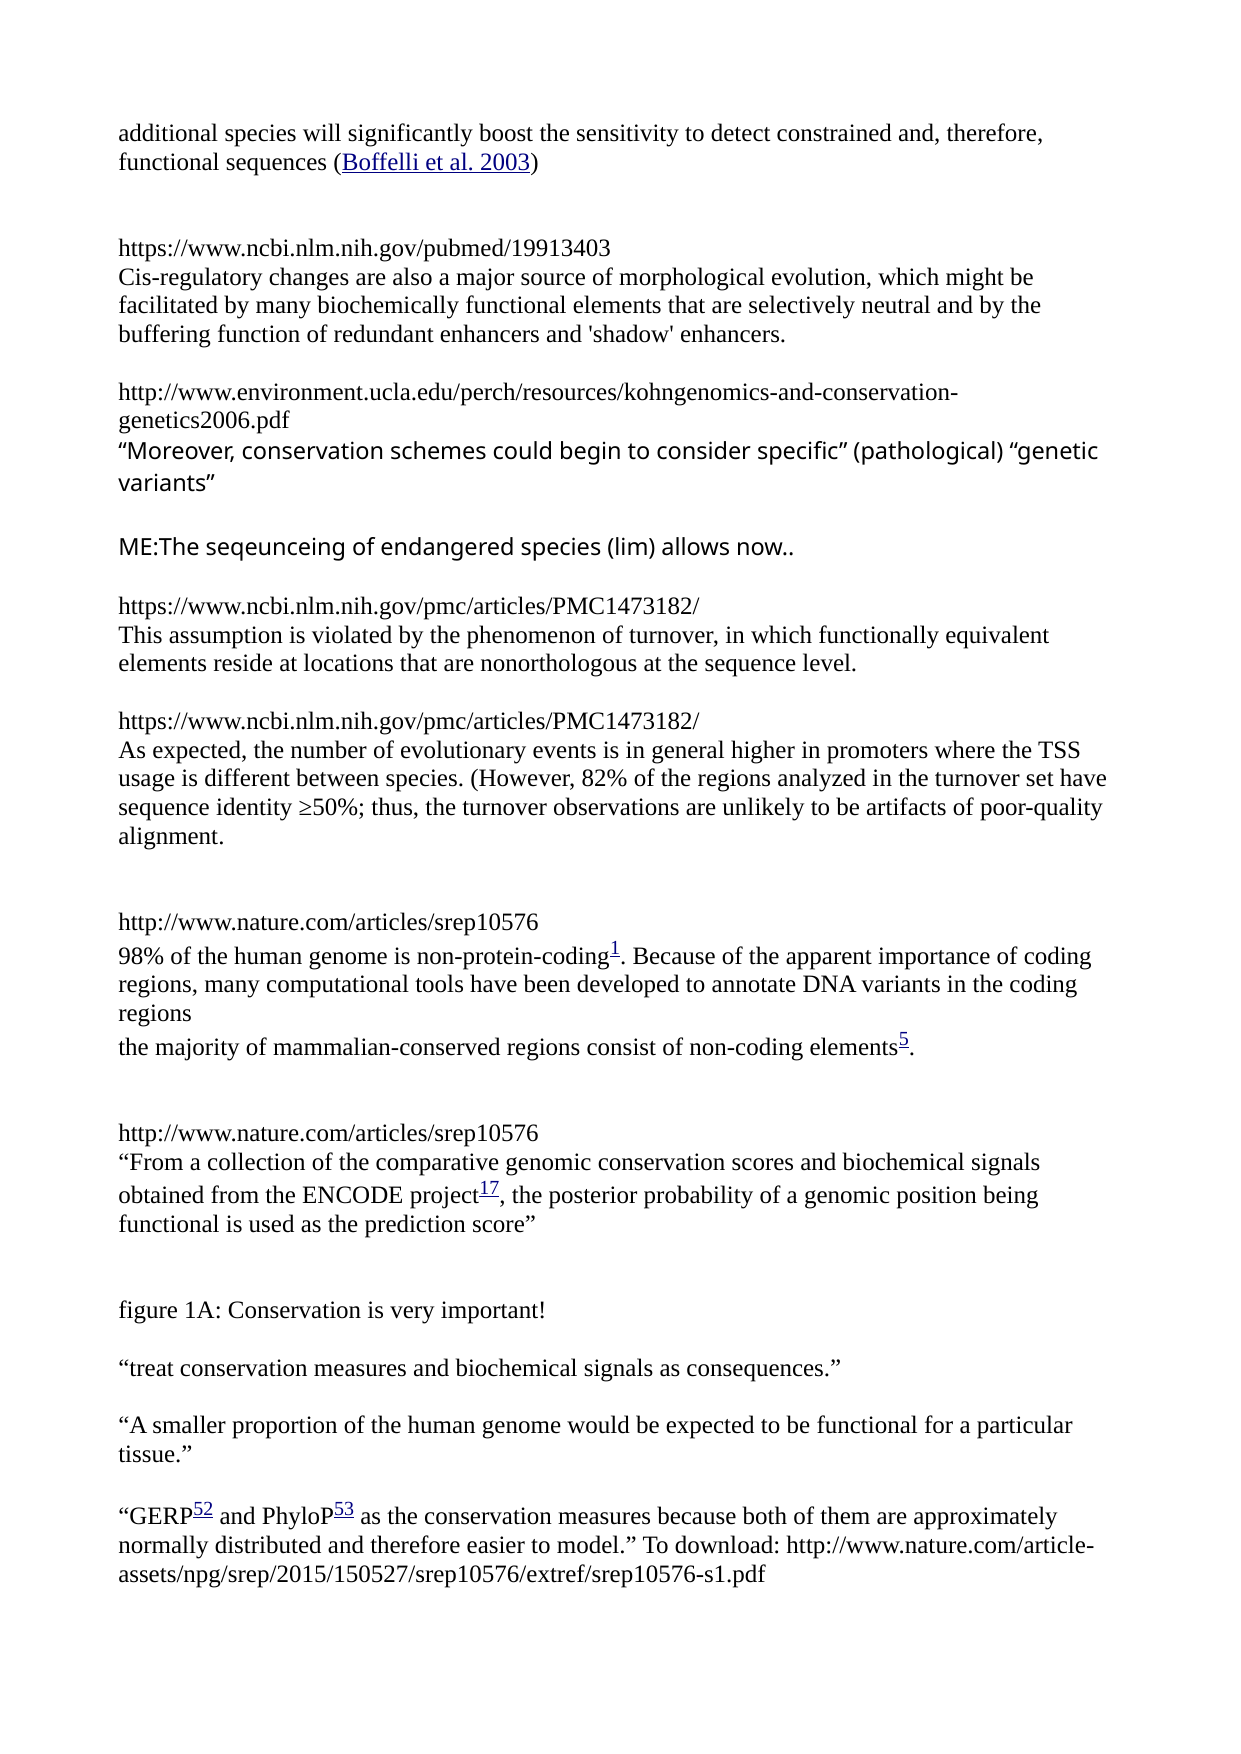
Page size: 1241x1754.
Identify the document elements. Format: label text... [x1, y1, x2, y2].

text http://www.nature.com/articles/srep10576 [118, 907, 1122, 936]
text https://www.ncbi.nlm.nih.gov/pmc/articles/PMC1473182/ [118, 706, 1122, 735]
text http://www.environment.ucla.edu/perch/resources/kohngenomics-and-conservation-genetics2006.pdf [118, 377, 1122, 434]
text “Moreover, conservation schemes could begin to consider specific” (pathological) “genetic variants” [118, 434, 1122, 498]
text Cis-regulatory changes are also a major source of morphological evolution, which might be facilitated by many biochemically functional elements that are selectively neutral and by the buffering function of redundant enhancers and 'shadow' enhancers. [118, 262, 1122, 348]
text additional species will significantly boost the sensitivity to detect constrained and, therefore, functional sequences (Boffelli et al. 2003) [118, 118, 1122, 176]
text “From a collection of the comparative genomic conservation scores and biochemical signals obtained from the ENCODE project17, the posterior probability of a genomic position being functional is used as the prediction score” [118, 1147, 1122, 1238]
text https://www.ncbi.nlm.nih.gov/pmc/articles/PMC1473182/ [118, 591, 1122, 620]
text As expected, the number of evolutionary events is in general higher in promoters where the TSS usage is different between species. (However, 82% of the regions analyzed in the turnover set have sequence identity ≥50%; thus, the turnover observations are unlikely to be artifacts of poor-quality alignment. [118, 735, 1122, 850]
text http://www.nature.com/articles/srep10576 [118, 1118, 1122, 1147]
text ME:The seqeunceing of endangered species (lim) allows now.. [118, 530, 1122, 562]
text “treat conservation measures and biochemical signals as consequences.” [118, 1353, 1122, 1382]
text “A smaller proportion of the human genome would be expected to be functional for a particular tissue.” [118, 1410, 1122, 1468]
text “GERP52 and PhyloP53 as the conservation measures because both of them are approximately normally distributed and therefore easier to model.” To download: http://www.nature.com/article-assets/npg/srep/2015/150527/srep10576/extref/srep10576-s1.pdf [118, 1497, 1122, 1588]
text figure 1A: Conservation is very important! [118, 1295, 1122, 1324]
text the majority of mammalian-conserved regions consist of non-coding elements5. [118, 1027, 1122, 1061]
text 98% of the human genome is non-protein-coding1. Because of the apparent importance of coding regions, many computational tools have been developed to annotate DNA variants in the coding regions [118, 936, 1122, 1027]
text This assumption is violated by the phenomenon of turnover, in which functionally equivalent elements reside at locations that are nonorthologous at the sequence level. [118, 620, 1122, 677]
text https://www.ncbi.nlm.nih.gov/pubmed/19913403 [118, 233, 1122, 262]
